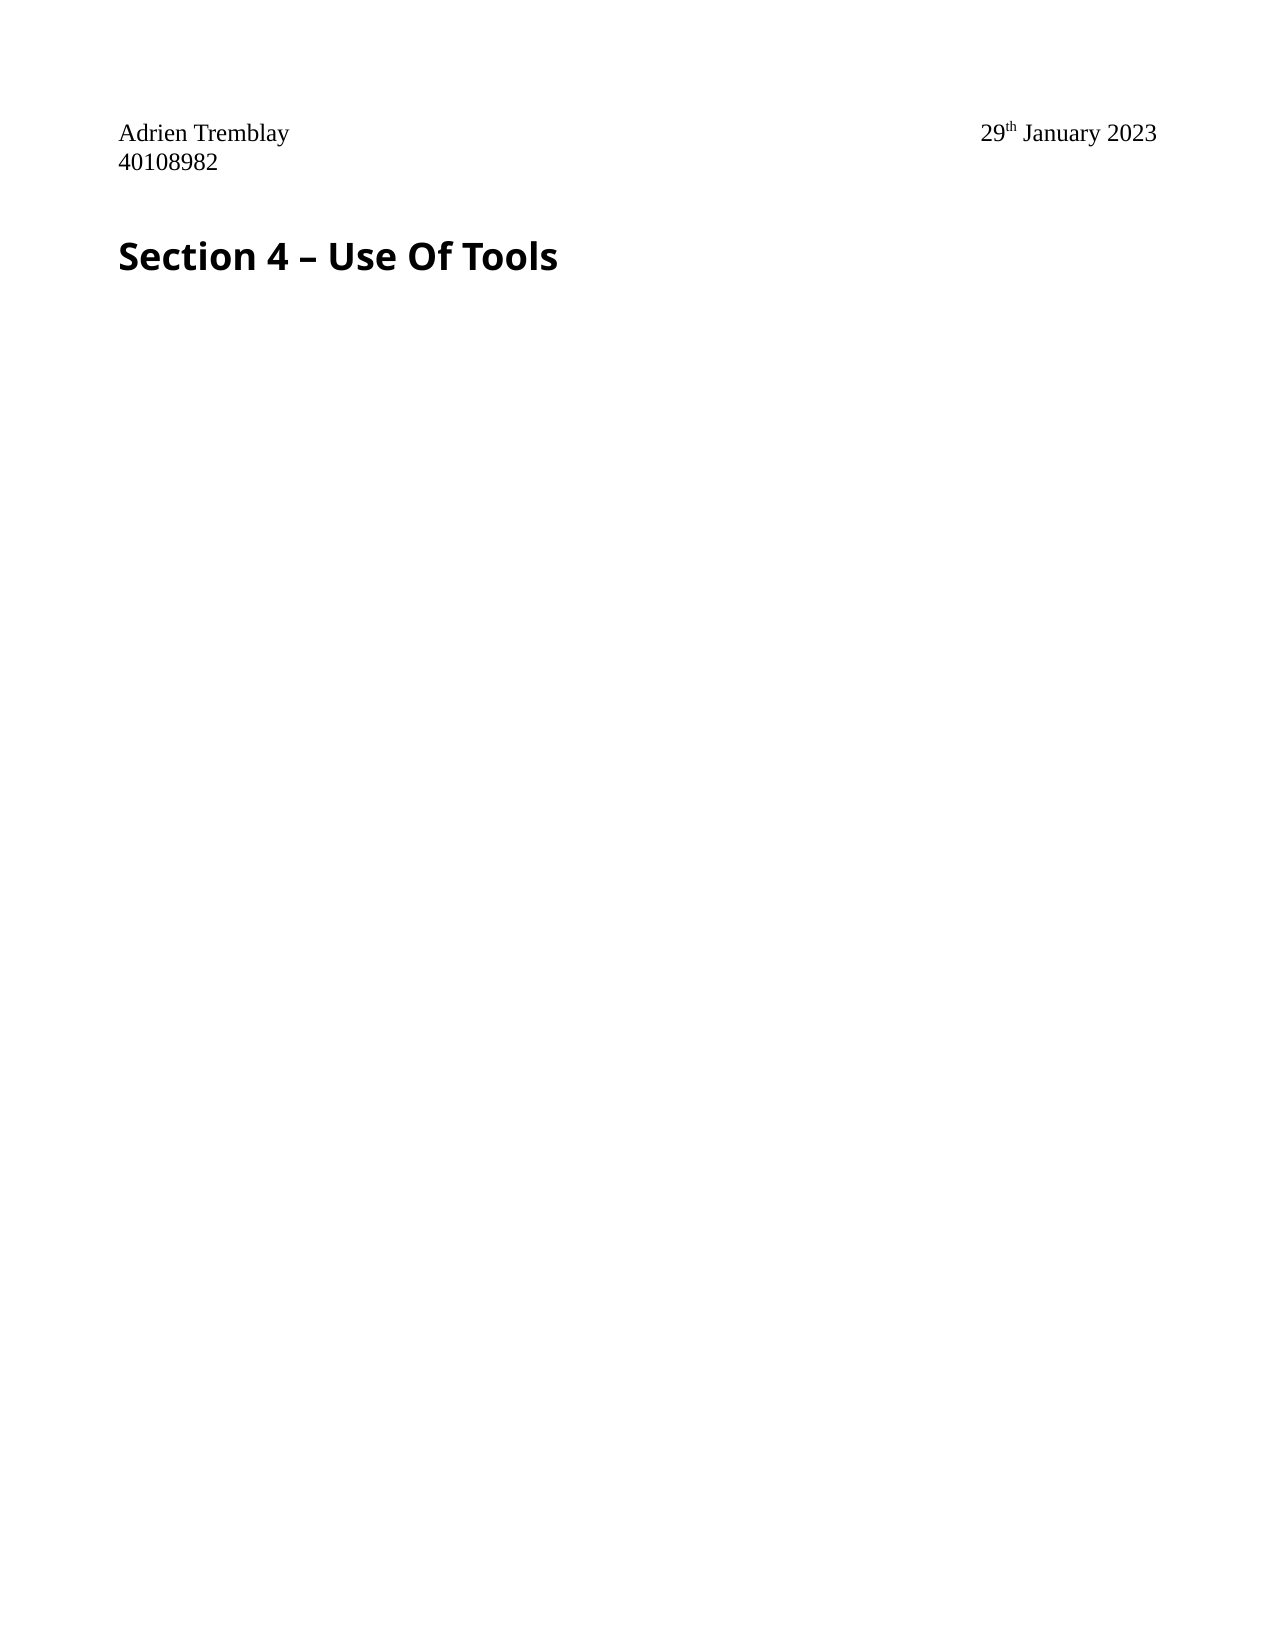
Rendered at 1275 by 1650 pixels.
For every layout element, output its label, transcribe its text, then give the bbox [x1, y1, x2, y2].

subtitle Section 4 – Use Of Tools [118, 230, 1157, 282]
